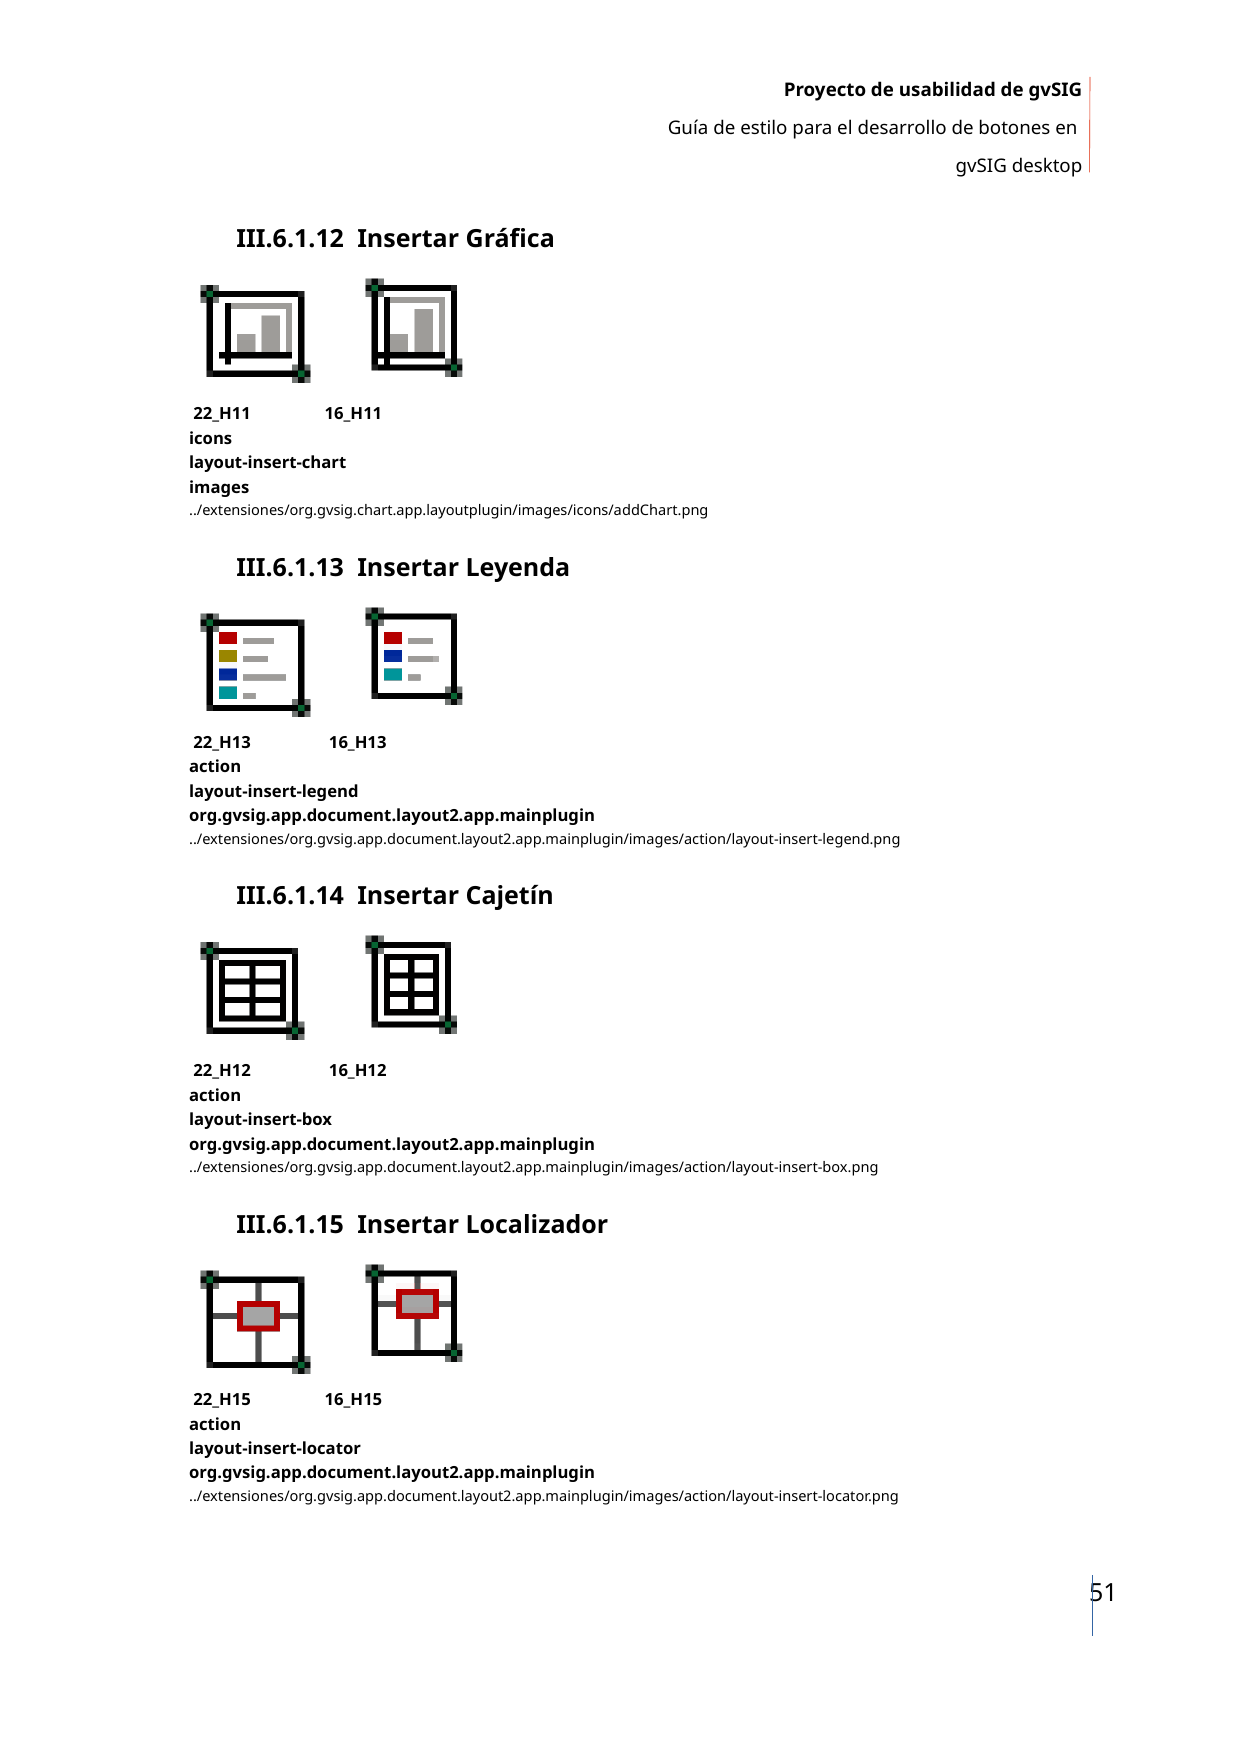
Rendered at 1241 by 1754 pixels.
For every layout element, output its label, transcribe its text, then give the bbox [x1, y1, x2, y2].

text ../extensiones/org.gvsig.app.document.layout2.app.mainplugin/images/action/layout-insert-locator.png [189, 1486, 1095, 1505]
text layout-insert-locator [189, 1437, 1095, 1459]
text layout-insert-legend [189, 779, 1095, 802]
text icons [189, 426, 1095, 449]
text images [189, 475, 1095, 498]
text 22_H11 16_H11 [193, 402, 1095, 425]
text 22_H12 16_H12 [193, 1059, 1095, 1082]
text 22_H15 16_H15 [193, 1388, 1095, 1410]
text ../extensiones/org.gvsig.chart.app.layoutplugin/images/icons/addChart.png [189, 500, 1095, 520]
text layout-insert-box [189, 1108, 1095, 1131]
text layout-insert-chart [189, 451, 1095, 474]
picture [188, 266, 463, 401]
picture [188, 595, 463, 729]
picture [188, 1252, 463, 1386]
text action [189, 1083, 1095, 1106]
subtitle Insertar Leyenda [236, 549, 1095, 583]
subtitle Insertar Localizador [236, 1206, 1095, 1240]
text org.gvsig.app.document.layout2.app.mainplugin [189, 804, 1095, 827]
subtitle Insertar Cajetín [236, 878, 1095, 912]
text action [189, 755, 1095, 778]
picture [188, 923, 463, 1058]
text ../extensiones/org.gvsig.app.document.layout2.app.mainplugin/images/action/layout-insert-box.png [189, 1157, 1095, 1177]
subtitle Insertar Gráfica [236, 221, 1095, 255]
text action [189, 1412, 1095, 1435]
text 22_H13 16_H13 [193, 731, 1095, 753]
text org.gvsig.app.document.layout2.app.mainplugin [189, 1461, 1095, 1484]
text org.gvsig.app.document.layout2.app.mainplugin [189, 1132, 1095, 1155]
text ../extensiones/org.gvsig.app.document.layout2.app.mainplugin/images/action/layout-insert-legend.png [189, 828, 1095, 848]
